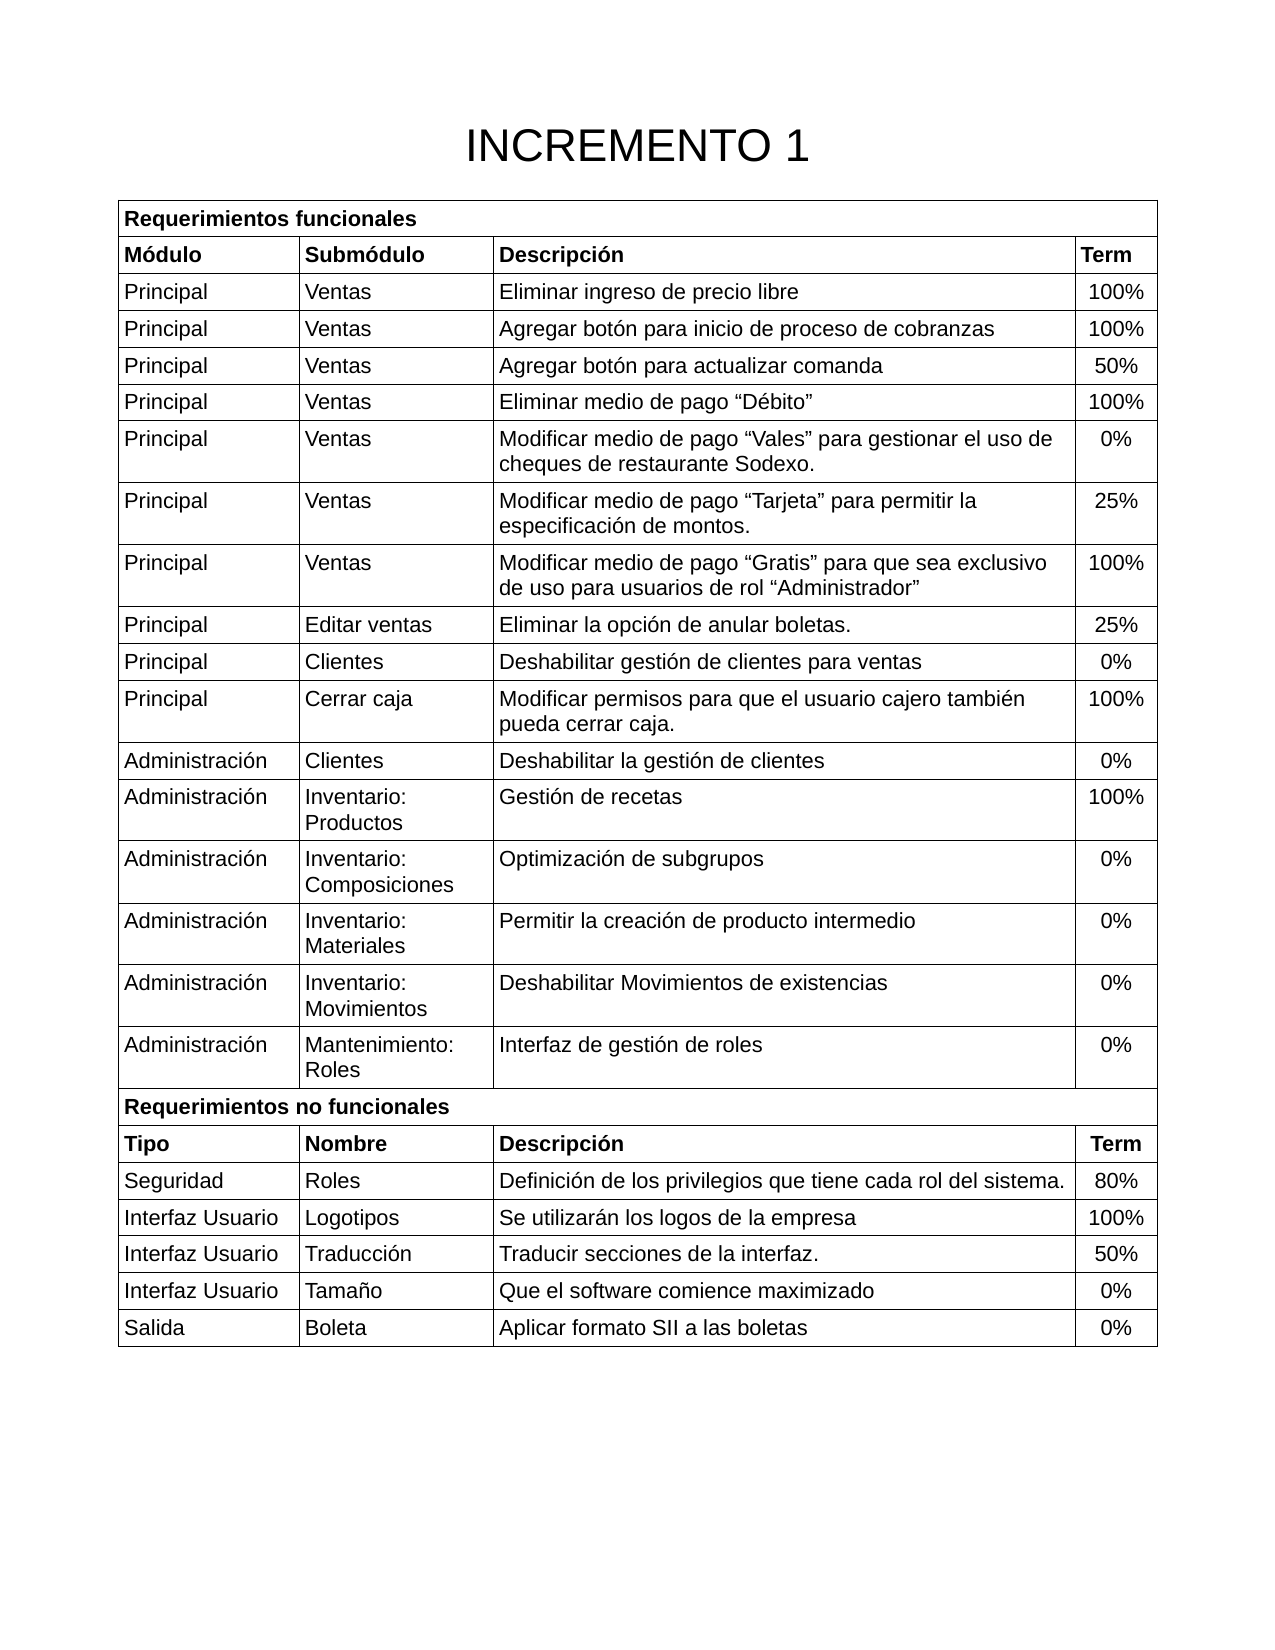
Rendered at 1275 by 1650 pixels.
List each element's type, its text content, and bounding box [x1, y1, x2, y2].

table_cell Ventas [300, 348, 493, 383]
table_cell 100% [1076, 545, 1157, 606]
table_cell Principal [119, 348, 299, 383]
table_cell Boleta [300, 1310, 493, 1346]
table_cell Principal [119, 274, 299, 310]
table_cell 100% [1076, 780, 1157, 840]
table_cell Agregar botón para actualizar comanda [494, 348, 1075, 383]
table_cell Administración [119, 841, 299, 902]
table_cell Ventas [300, 385, 493, 420]
table_cell 100% [1076, 311, 1157, 347]
table_cell Modificar medio de pago “Gratis” para que sea exclusivo de uso para usuarios de rol “Administrador” [494, 545, 1075, 606]
table_cell Inventario: Materiales [300, 904, 493, 964]
table_cell Clientes [300, 743, 493, 778]
table_cell 0% [1076, 1027, 1157, 1088]
table_cell Administración [119, 743, 299, 778]
table_cell Principal [119, 681, 299, 742]
table_cell Submódulo [300, 237, 493, 273]
table_cell 0% [1076, 644, 1157, 680]
table_cell Ventas [300, 274, 493, 310]
table_cell 0% [1076, 421, 1157, 482]
table_cell Principal [119, 385, 299, 420]
table_cell Modificar medio de pago “Vales” para gestionar el uso de cheques de restaurante Sodexo. [494, 421, 1075, 482]
table_cell Inventario: Productos [300, 780, 493, 840]
table_cell Descripción [494, 237, 1075, 273]
table_cell Administración [119, 780, 299, 840]
table_cell 100% [1076, 274, 1157, 310]
table_cell Traducir secciones de la interfaz. [494, 1236, 1075, 1272]
table_cell 80% [1076, 1163, 1157, 1199]
table_cell Administración [119, 1027, 299, 1088]
table_cell Requerimientos no funcionales [119, 1089, 1157, 1125]
table_cell 0% [1076, 904, 1157, 964]
table_cell Ventas [300, 483, 493, 544]
table_cell Seguridad [119, 1163, 299, 1199]
table_cell Principal [119, 311, 299, 347]
table_cell 0% [1076, 841, 1157, 902]
table_cell Modificar medio de pago “Tarjeta” para permitir la especificación de montos. [494, 483, 1075, 544]
table_cell Ventas [300, 421, 493, 482]
table_cell 0% [1076, 1310, 1157, 1346]
table_cell Inventario: Composiciones [300, 841, 493, 902]
table_cell 50% [1076, 1236, 1157, 1272]
table_cell Principal [119, 644, 299, 680]
table_cell Mantenimiento: Roles [300, 1027, 493, 1088]
table_cell Administración [119, 965, 299, 1026]
table_cell Eliminar la opción de anular boletas. [494, 607, 1075, 643]
table_cell Modificar permisos para que el usuario cajero también pueda cerrar caja. [494, 681, 1075, 742]
table_cell Clientes [300, 644, 493, 680]
table_cell Tipo [119, 1126, 299, 1162]
table_cell Eliminar medio de pago “Débito” [494, 385, 1075, 420]
table_cell 25% [1076, 483, 1157, 544]
table_cell Principal [119, 421, 299, 482]
table_cell 50% [1076, 348, 1157, 383]
table_cell Traducción [300, 1236, 493, 1272]
table_cell 100% [1076, 385, 1157, 420]
table_cell Se utilizarán los logos de la empresa [494, 1200, 1075, 1235]
table_cell Permitir la creación de producto intermedio [494, 904, 1075, 964]
table_cell Interfaz Usuario [119, 1236, 299, 1272]
table_cell Ventas [300, 545, 493, 606]
table_cell 0% [1076, 743, 1157, 778]
table_cell Term [1076, 237, 1157, 273]
table_cell Optimización de subgrupos [494, 841, 1075, 902]
table_cell Cerrar caja [300, 681, 493, 742]
table_cell Interfaz Usuario [119, 1273, 299, 1309]
table_cell Deshabilitar gestión de clientes para ventas [494, 644, 1075, 680]
table_cell Term [1076, 1126, 1157, 1162]
table_cell Logotipos [300, 1200, 493, 1235]
table_cell Principal [119, 607, 299, 643]
table_cell Interfaz Usuario [119, 1200, 299, 1235]
table_cell Inventario: Movimientos [300, 965, 493, 1026]
table_cell 100% [1076, 681, 1157, 742]
table_header Requerimientos funcionales [119, 201, 1157, 236]
table_cell Definición de los privilegios que tiene cada rol del sistema. [494, 1163, 1075, 1199]
table_cell Gestión de recetas [494, 780, 1075, 840]
table_cell Interfaz de gestión de roles [494, 1027, 1075, 1088]
table_cell 100% [1076, 1200, 1157, 1235]
table_cell 25% [1076, 607, 1157, 643]
table_cell Editar ventas [300, 607, 493, 643]
table_cell Ventas [300, 311, 493, 347]
table_cell 0% [1076, 965, 1157, 1026]
table_cell Deshabilitar Movimientos de existencias [494, 965, 1075, 1026]
table_cell Principal [119, 545, 299, 606]
text INCREMENTO 1 [118, 118, 1157, 171]
table_cell Deshabilitar la gestión de clientes [494, 743, 1075, 778]
table_cell 0% [1076, 1273, 1157, 1309]
table_cell Tamaño [300, 1273, 493, 1309]
table_cell Módulo [119, 237, 299, 273]
table_cell Agregar botón para inicio de proceso de cobranzas [494, 311, 1075, 347]
table_cell Nombre [300, 1126, 493, 1162]
table_cell Roles [300, 1163, 493, 1199]
table_cell Aplicar formato SII a las boletas [494, 1310, 1075, 1346]
table_cell Eliminar ingreso de precio libre [494, 274, 1075, 310]
table_cell Que el software comience maximizado [494, 1273, 1075, 1309]
table_cell Principal [119, 483, 299, 544]
table_cell Descripción [494, 1126, 1075, 1162]
table_cell Salida [119, 1310, 299, 1346]
table_cell Administración [119, 904, 299, 964]
